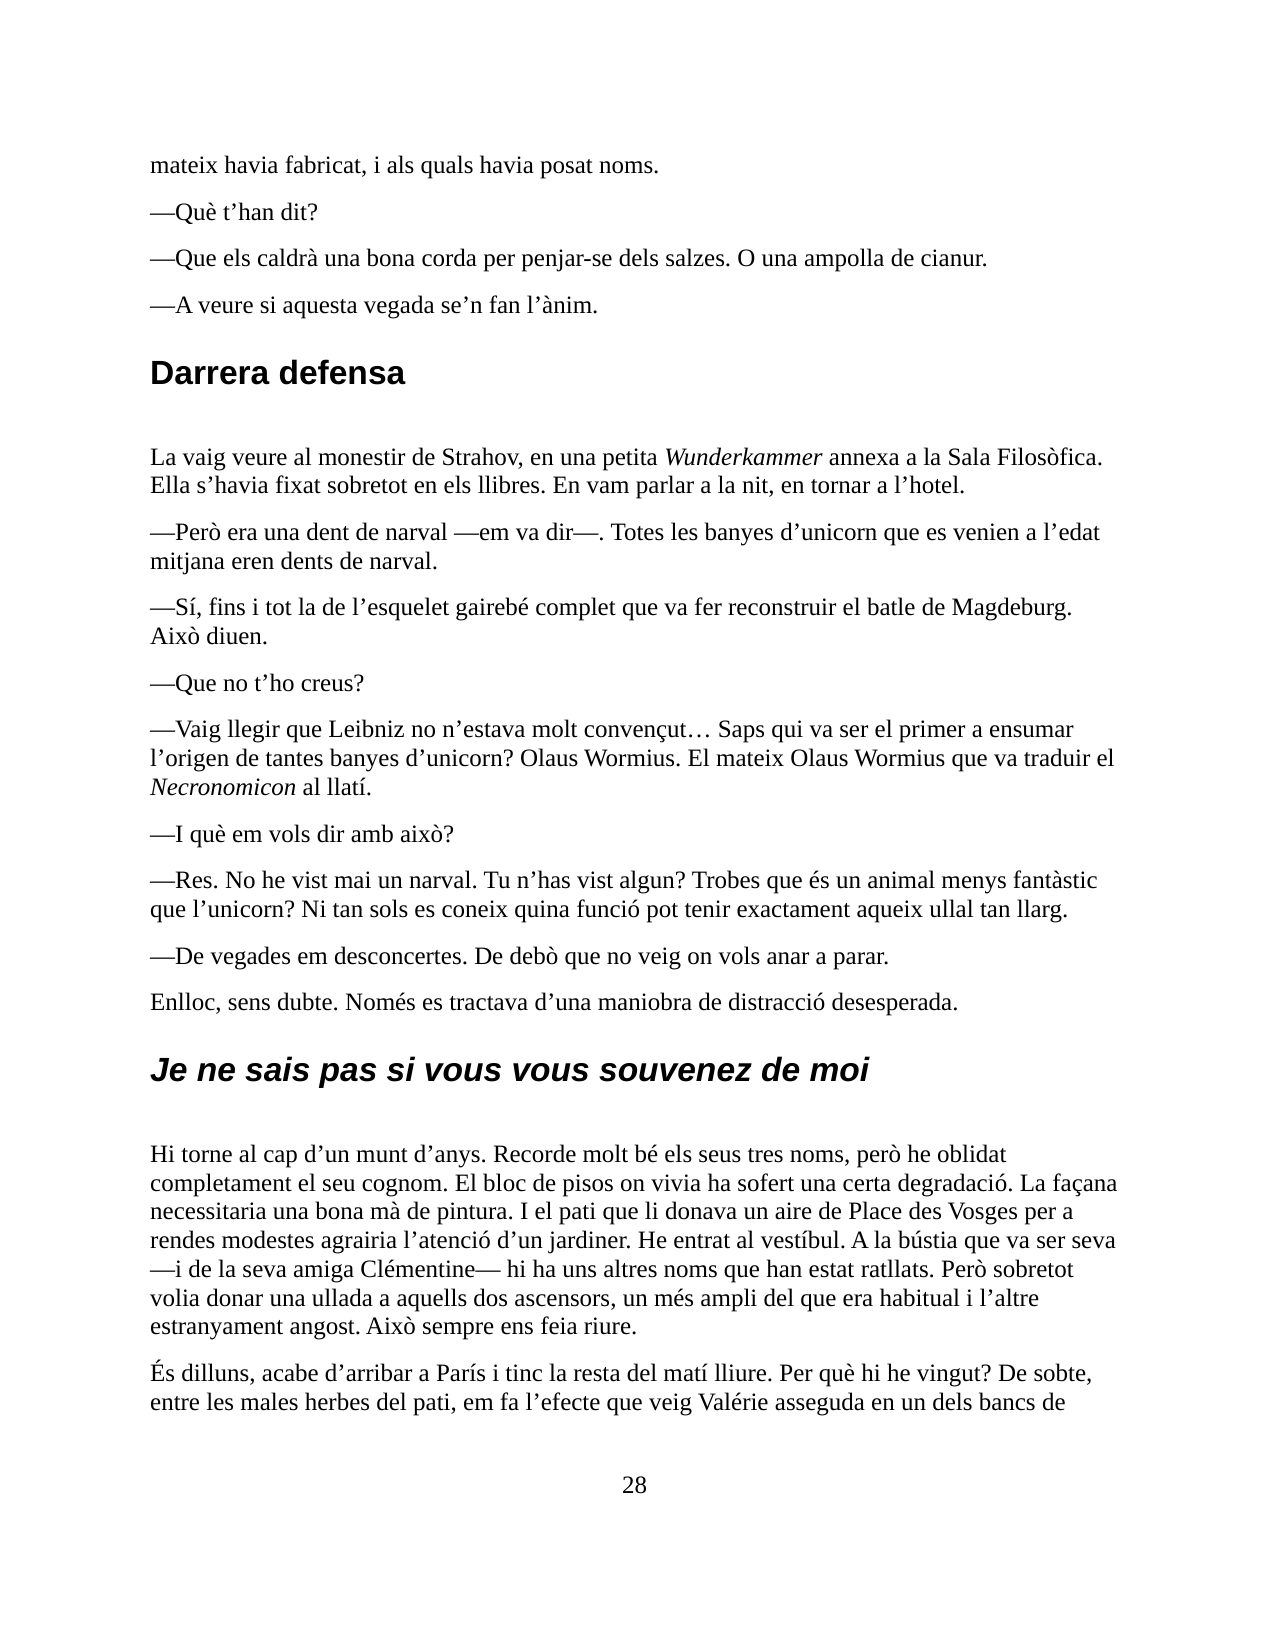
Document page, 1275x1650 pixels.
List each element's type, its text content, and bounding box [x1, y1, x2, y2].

text —Sí, fins i tot la de l’esquelet gairebé complet que va fer reconstruir el batle de Magdeburg. Això diuen. [150, 592, 1125, 650]
text —Res. No he vist mai un narval. Tu n’has vist algun? Trobes que és un animal menys fantàstic que l’unicorn? Ni tan sols es coneix quina funció pot tenir exactament aqueix ullal tan llarg. [150, 865, 1125, 923]
subtitle Darrera defensa [150, 353, 1125, 391]
text —De vegades em desconcertes. De debò que no veig on vols anar a parar. [150, 941, 1125, 969]
text —Què t’han dit? [150, 197, 1125, 225]
text —Que els caldrà una bona corda per penjar-se dels salzes. O una ampolla de cianur. [150, 243, 1125, 272]
text La vaig veure al monestir de Strahov, en una petita Wunderkammer annexa a la Sala Filosòfica. Ella s’havia fixat sobretot en els llibres. En vam parlar a la nit, en tornar a l’hotel. [150, 442, 1125, 499]
text —Que no t’ho creus? [150, 668, 1125, 697]
text —Però era una dent de narval —em va dir—. Totes les banyes d’unicorn que es venien a l’edat mitjana eren dents de narval. [150, 517, 1125, 574]
text —A veure si aquesta vegada se’n fan l’ànim. [150, 290, 1125, 319]
text És dilluns, acabe d’arribar a París i tinc la resta del matí lliure. Per què hi he vingut? De sobte, entre les males herbes del pati, em fa l’efecte que veig Valérie asseguda en un dels bancs de [150, 1358, 1125, 1416]
text —I què em vols dir amb això? [150, 819, 1125, 847]
text —Vaig llegir que Leibniz no n’estava molt convençut… Saps qui va ser el primer a ensumar l’origen de tantes banyes d’unicorn? Olaus Wormius. El mateix Olaus Wormius que va traduir el Necronomicon al llatí. [150, 714, 1125, 801]
text Enlloc, sens dubte. Només es tractava d’una maniobra de distracció desesperada. [150, 987, 1125, 1016]
text mateix havia fabricat, i als quals havia posat noms. [150, 150, 1125, 179]
text Hi torne al cap d’un munt d’anys. Recorde molt bé els seus tres noms, però he oblidat completament el seu cognom. El bloc de pisos on vivia ha sofert una certa degradació. La façana necessitaria una bona mà de pintura. I el pati que li donava un aire de Place des Vosges per a rendes modestes agrairia l’atenció d’un jardiner. He entrat al vestíbul. A la bústia que va ser seva —i de la seva amiga Clémentine— hi ha uns altres noms que han estat ratllats. Però sobretot volia donar una ullada a aquells dos ascensors, un més ampli del que era habitual i l’altre estranyament angost. Això sempre ens feia riure. [150, 1139, 1125, 1340]
subtitle Je ne sais pas si vous vous souvenez de moi [150, 1050, 1125, 1089]
